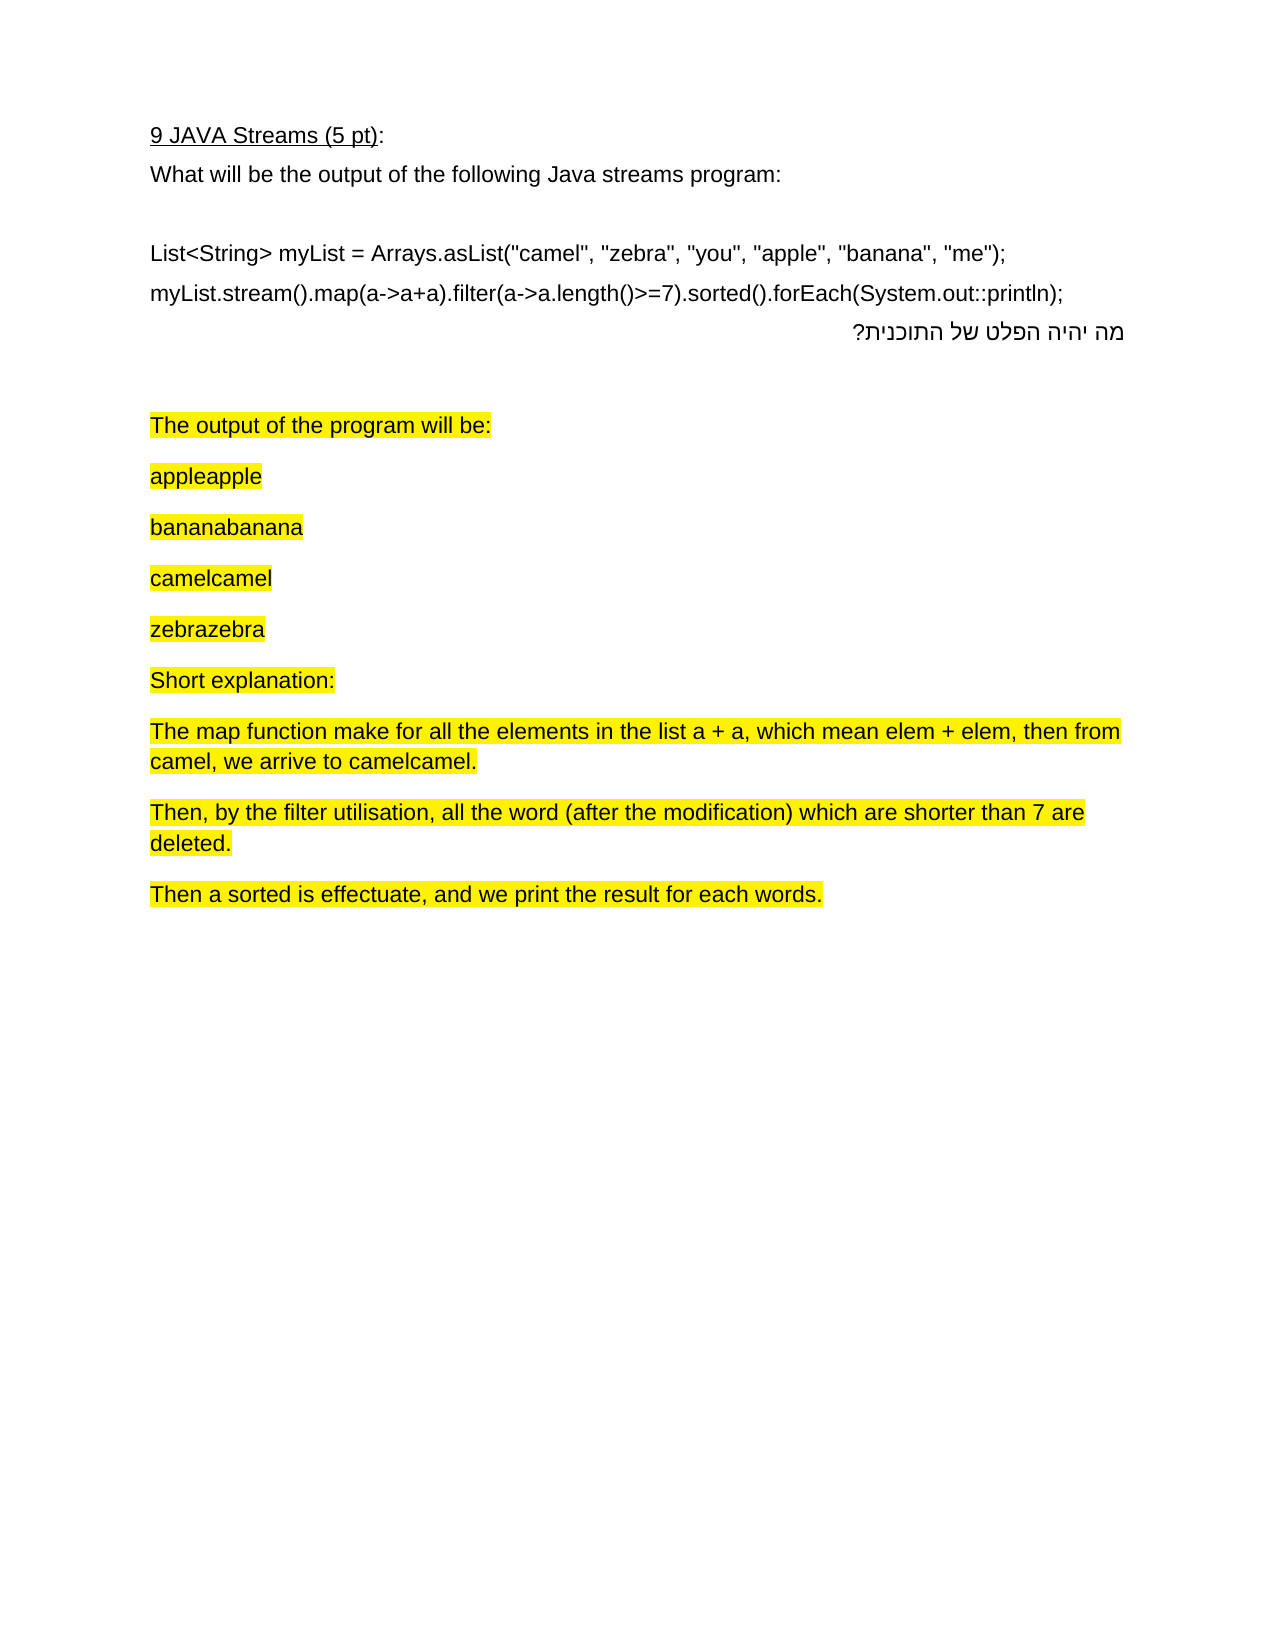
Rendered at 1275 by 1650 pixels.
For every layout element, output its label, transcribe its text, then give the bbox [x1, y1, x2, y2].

text What will be the output of the following Java streams program: [150, 161, 1125, 188]
text Short explanation: [150, 667, 1125, 693]
text 9 JAVA Streams (5 pt): [150, 122, 1125, 148]
text The map function make for all the elements in the list a + a, which mean elem + elem, then from camel, we arrive to camelcamel. [150, 718, 1125, 774]
text מה יהיה הפלט של התוכנית? [150, 319, 1125, 346]
text camelcamel [150, 565, 1125, 591]
text bananabanana [150, 514, 1125, 540]
text The output of the program will be: [150, 412, 1125, 438]
text List<String> myList = Arrays.asList("camel", "zebra", "you", "apple", "banana", "me"); [150, 240, 1125, 267]
text Then, by the filter utilisation, all the word (after the modification) which are shorter than 7 are deleted. [150, 799, 1125, 856]
text Then a sorted is effectuate, and we print the result for each words. [150, 881, 1125, 907]
text zebrazebra [150, 616, 1125, 642]
text appleapple [150, 463, 1125, 489]
text myList.stream().map(a->a+a).filter(a->a.length()>=7).sorted().forEach(System.out::println); [150, 280, 1125, 306]
